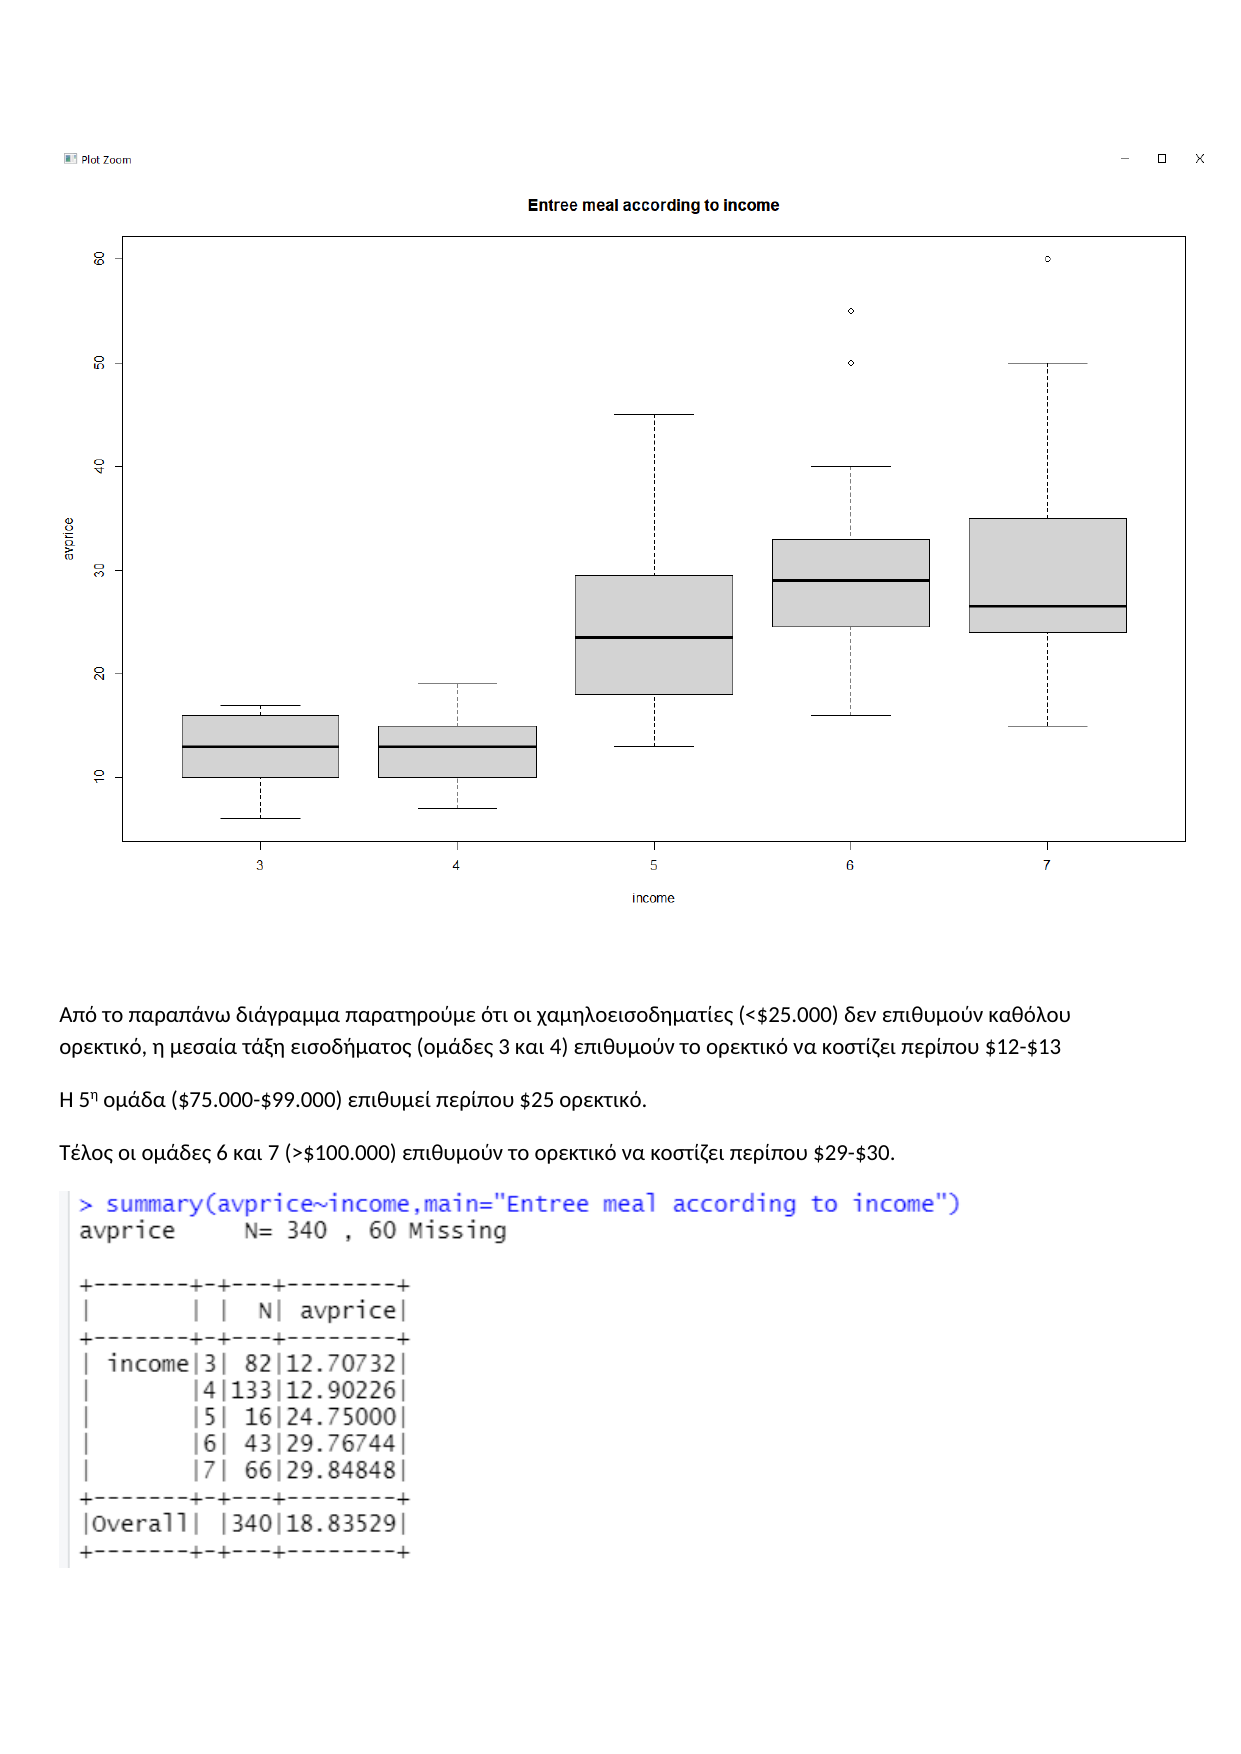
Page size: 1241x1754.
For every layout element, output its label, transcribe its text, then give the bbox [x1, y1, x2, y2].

text Τέλος οι ομάδες 6 και 7 (>$100.000) επιθυμούν το ορεκτικό να κοστίζει περίπου $29-$30. [59, 1138, 1122, 1166]
text H 5η ομάδα ($75.000-$99.000) επιθυμεί περίπου $25 ορεκτικό. [59, 1085, 1122, 1113]
text Από το παραπάνω διάγραμμα παρατηρούμε ότι οι χαμηλοεισοδηματίες (<$25.000) δεν επιθυμούν καθόλου ορεκτικό, η μεσαία τάξη εισοδήματος (ομάδες 3 και 4) επιθυμούν το ορεκτικό να κοστίζει περίπου $12-$13 [59, 1000, 1122, 1060]
